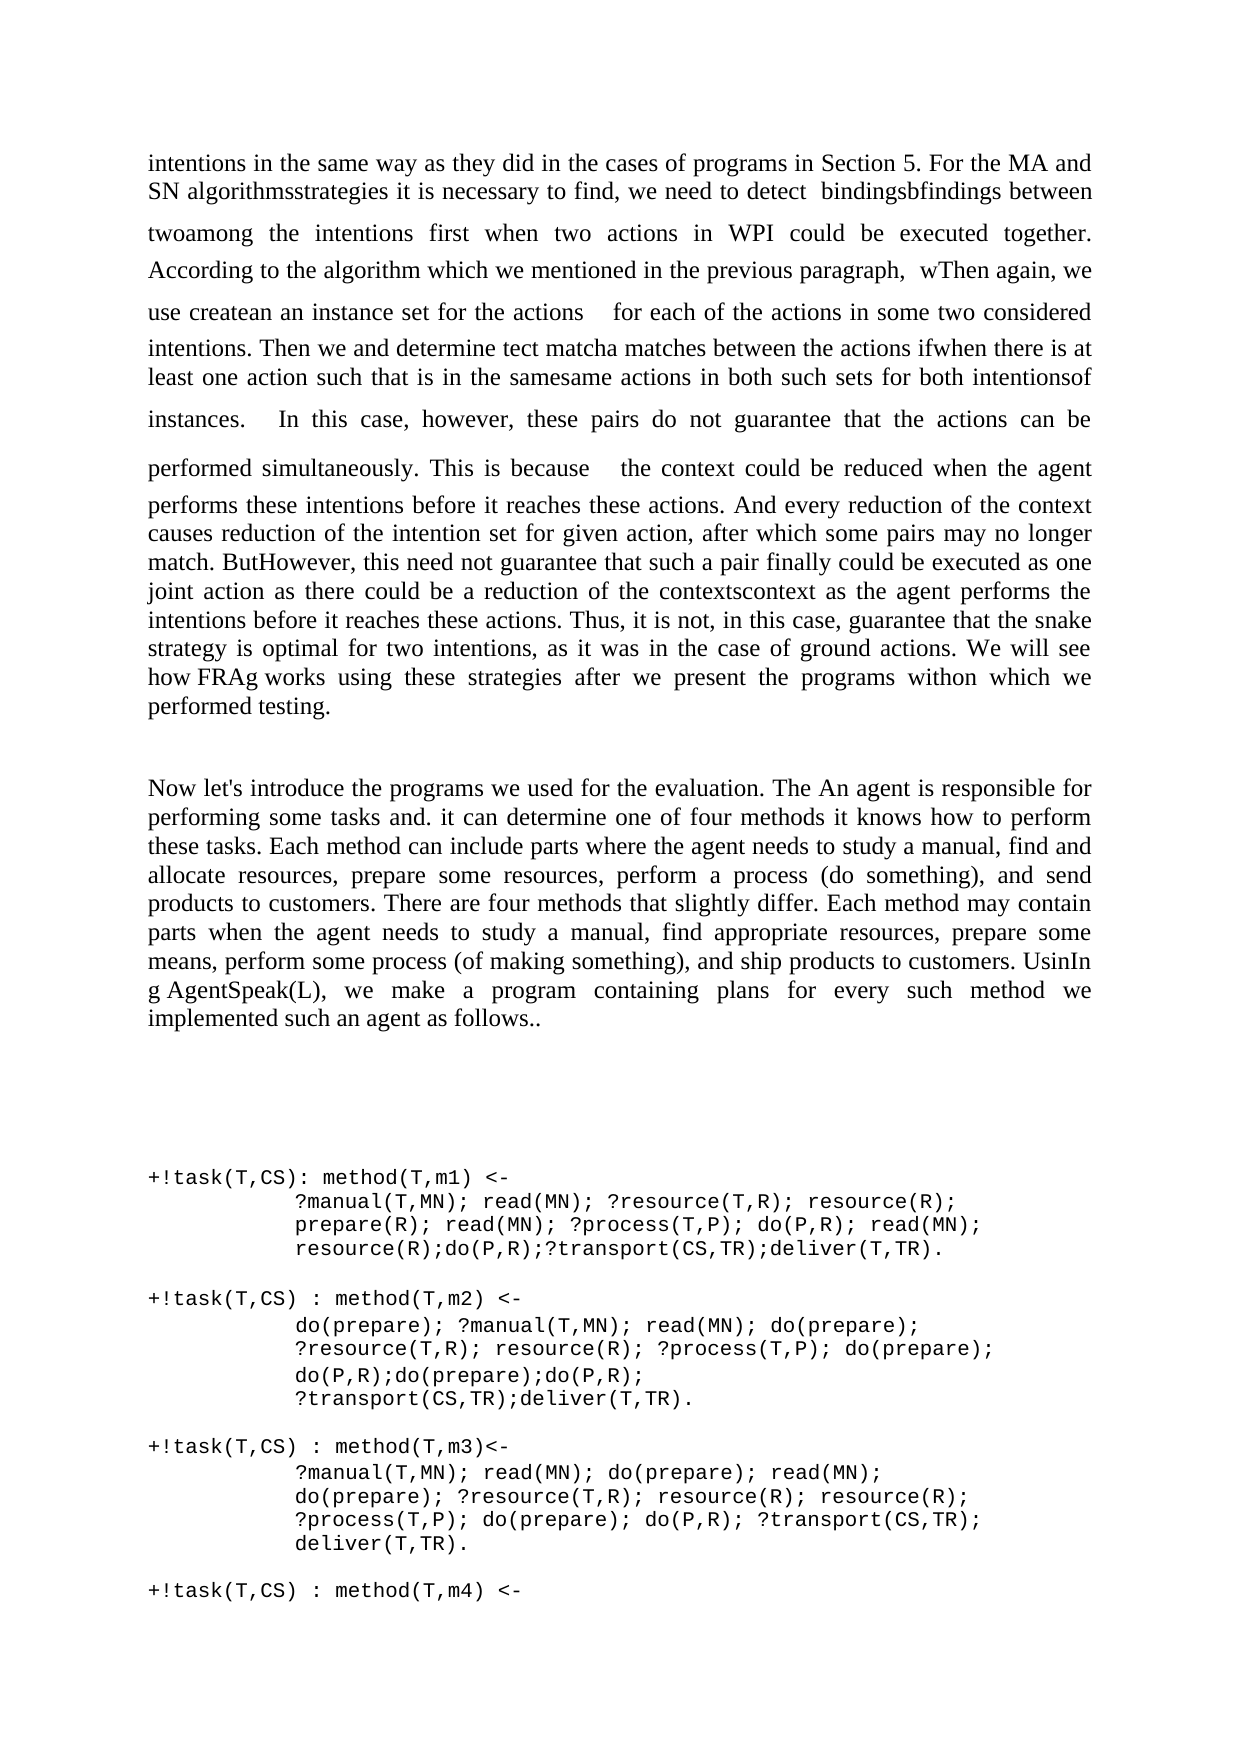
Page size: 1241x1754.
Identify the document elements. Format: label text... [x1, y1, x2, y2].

text resource(R);do(P,R);?transport(CS,TR);deliver(T,TR). [221, 1238, 1093, 1288]
text ?manual(T,MN); read(MN); do(prepare); read(MN); [148, 1459, 1093, 1486]
text +!task(T,CS) : method(T,m4) <- [148, 1580, 1093, 1604]
text prepare(R); read(MN); ?process(T,P); do(P,R); read(MN); [221, 1214, 1093, 1238]
text do(P,R);do(prepare);do(P,R); [221, 1362, 1093, 1388]
text +!task(T,CS) : method(T,m3)<- [148, 1436, 1093, 1459]
text ?resource(T,R); resource(R); ?process(T,P); do(prepare); [219, 1338, 1093, 1362]
text intentions in the same way as they did in the cases of programs in Section 5. For the MA and SN algorithmsstrategies it is necessary to find, we need to detect bindingsbfindings between twoamong the intentions first when two actions in WPI could be executed together. According to the algorithm which we mentioned in the previous paragraph, wThen again, we use createan an instance set for the actions for each of the actions in some two considered intentions. Then we and determine tect matcha matches between the actions ifwhen there is at least one action such that is in the samesame actions in both such sets for both intentionsof instances. In this case, however, these pairs do not guarantee that the actions can be performed simultaneously. This is because the context could be reduced when the agent performs these intentions before it reaches these actions. And every reduction of the context causes reduction of the intention set for given action, after which some pairs may no longer match. ButHowever, this need not guarantee that such a pair finally could be executed as one joint action as there could be a reduction of the contextscontext as the agent performs the intentions before it reaches these actions. Thus, it is not, in this case, guarantee that the snake strategy is optimal for two intentions, as it was in the case of ground actions. We will see how FRAg works using these strategies after we present the programs withon which we performed testing. [148, 148, 1093, 720]
text do(prepare); ?manual(T,MN); read(MN); do(prepare); [148, 1312, 1093, 1338]
text ?manual(T,MN); read(MN); ?resource(T,R); resource(R); [219, 1191, 1093, 1214]
text Now let's introduce the programs we used for the evaluation. The An agent is responsible for performing some tasks and. it can determine one of four methods it knows how to perform these tasks. Each method can include parts where the agent needs to study a manual, find and allocate resources, prepare some resources, perform a process (do something), and send products to customers. There are four methods that slightly differ. Each method may contain parts when the agent needs to study a manual, find appropriate resources, prepare some means, perform some process (of making something), and ship products to customers. UsinIn g AgentSpeak(L), we make a program containing plans for every such method we implemented such an agent as follows.. [148, 773, 1093, 1032]
text deliver(T,TR). [221, 1533, 1093, 1557]
text +!task(T,CS) : method(T,m2) <- [148, 1288, 1093, 1312]
text do(prepare); ?resource(T,R); resource(R); resource(R); [221, 1486, 1093, 1509]
text ?process(T,P); do(prepare); do(P,R); ?transport(CS,TR); [221, 1509, 1093, 1533]
text +!task(T,CS): method(T,m1) <- [148, 1167, 1093, 1191]
text ?transport(CS,TR);deliver(T,TR). [221, 1388, 1093, 1412]
